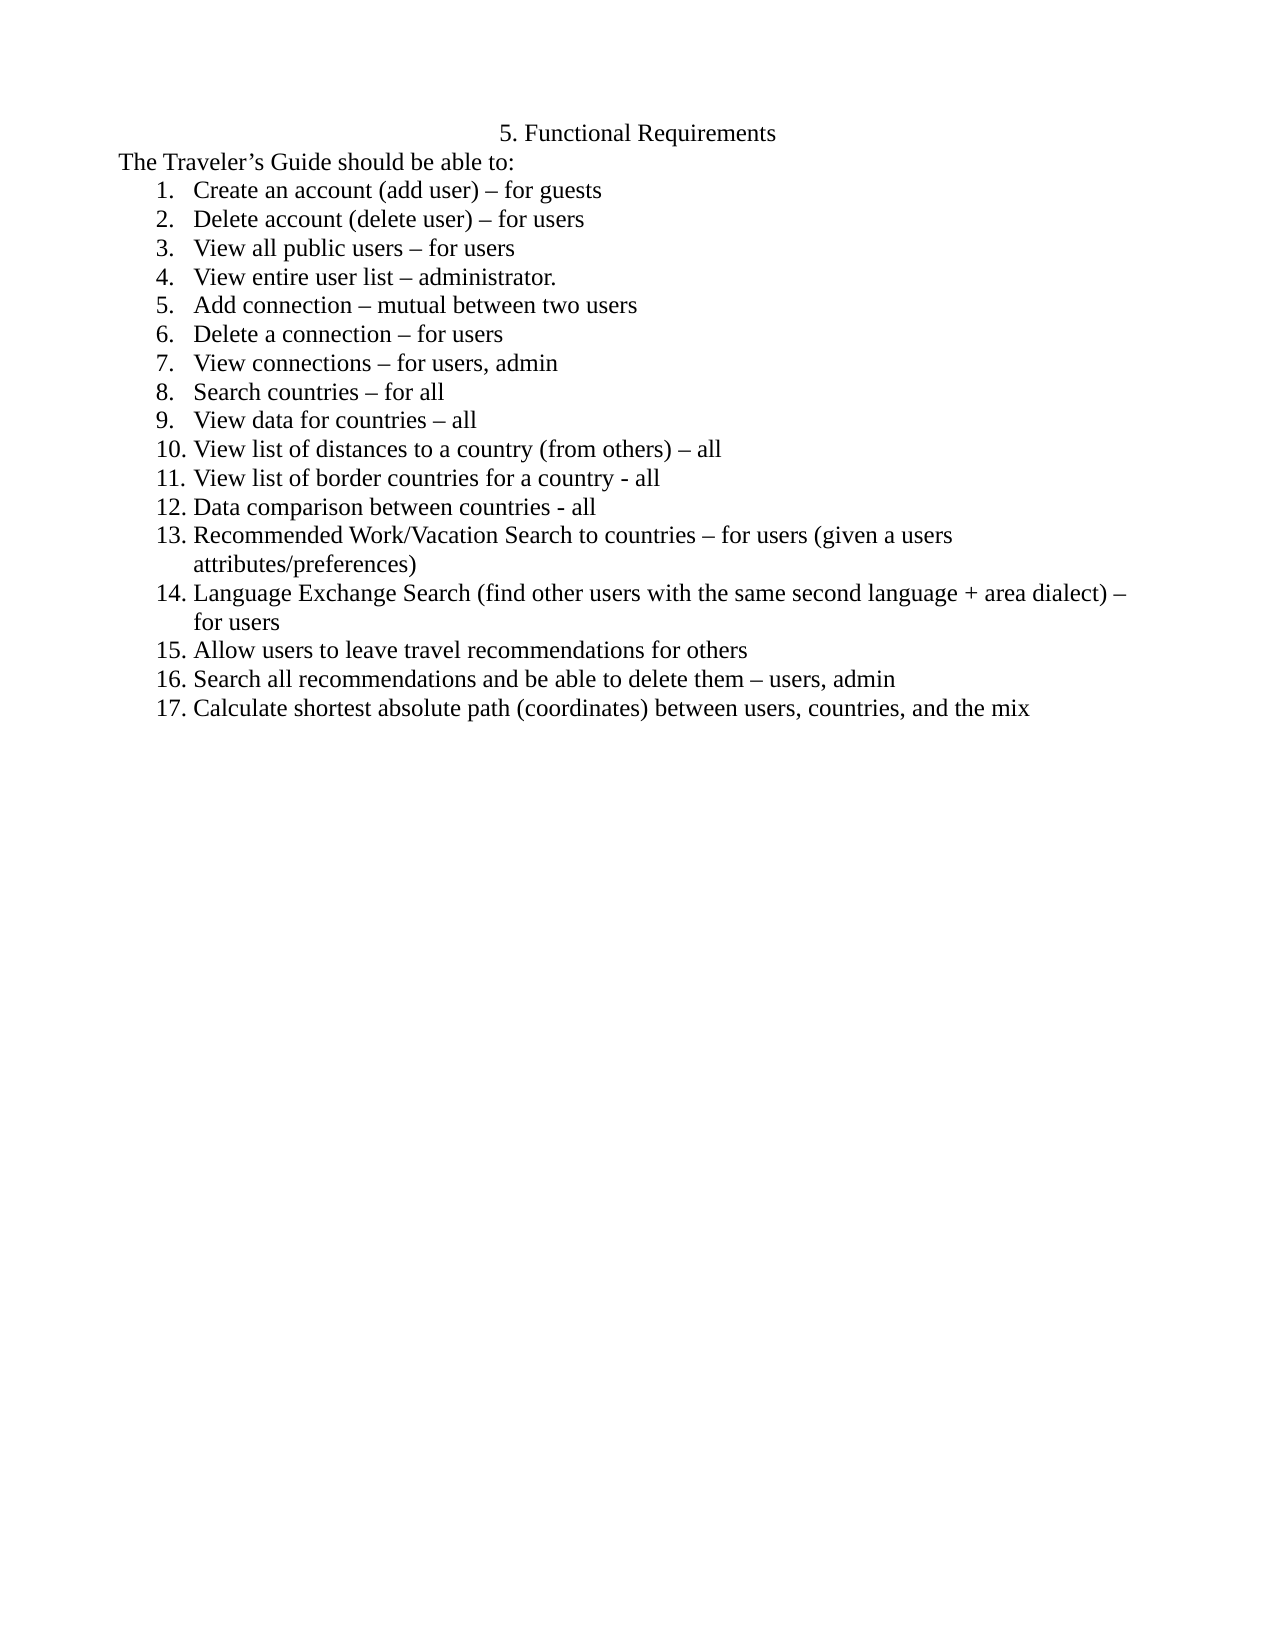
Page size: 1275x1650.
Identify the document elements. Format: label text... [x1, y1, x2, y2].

text The Traveler’s Guide should be able to: [118, 147, 1157, 176]
text 5. Functional Requirements [118, 118, 1157, 147]
list View list of border countries for a country - all [156, 463, 1157, 492]
list Recommended Work/Vacation Search to countries – for users (given a users attributes/preferences) [156, 521, 1157, 578]
list Allow users to leave travel recommendations for others [156, 636, 1157, 664]
list View entire user list – administrator. [156, 262, 1157, 291]
list View data for countries – all [156, 406, 1157, 434]
list Add connection – mutual between two users [156, 291, 1157, 319]
list Delete account (delete user) – for users [156, 204, 1157, 233]
list Search countries – for all [156, 377, 1157, 406]
list Data comparison between countries - all [156, 492, 1157, 521]
list View connections – for users, admin [156, 348, 1157, 377]
list Create an account (add user) – for guests [156, 176, 1157, 204]
list View all public users – for users [156, 233, 1157, 262]
list Calculate shortest absolute path (coordinates) between users, countries, and the mix [156, 693, 1157, 722]
list Delete a connection – for users [156, 319, 1157, 348]
list View list of distances to a country (from others) – all [156, 434, 1157, 463]
list Search all recommendations and be able to delete them – users, admin [156, 664, 1157, 693]
list Language Exchange Search (find other users with the same second language + area dialect) – for users [156, 578, 1157, 636]
